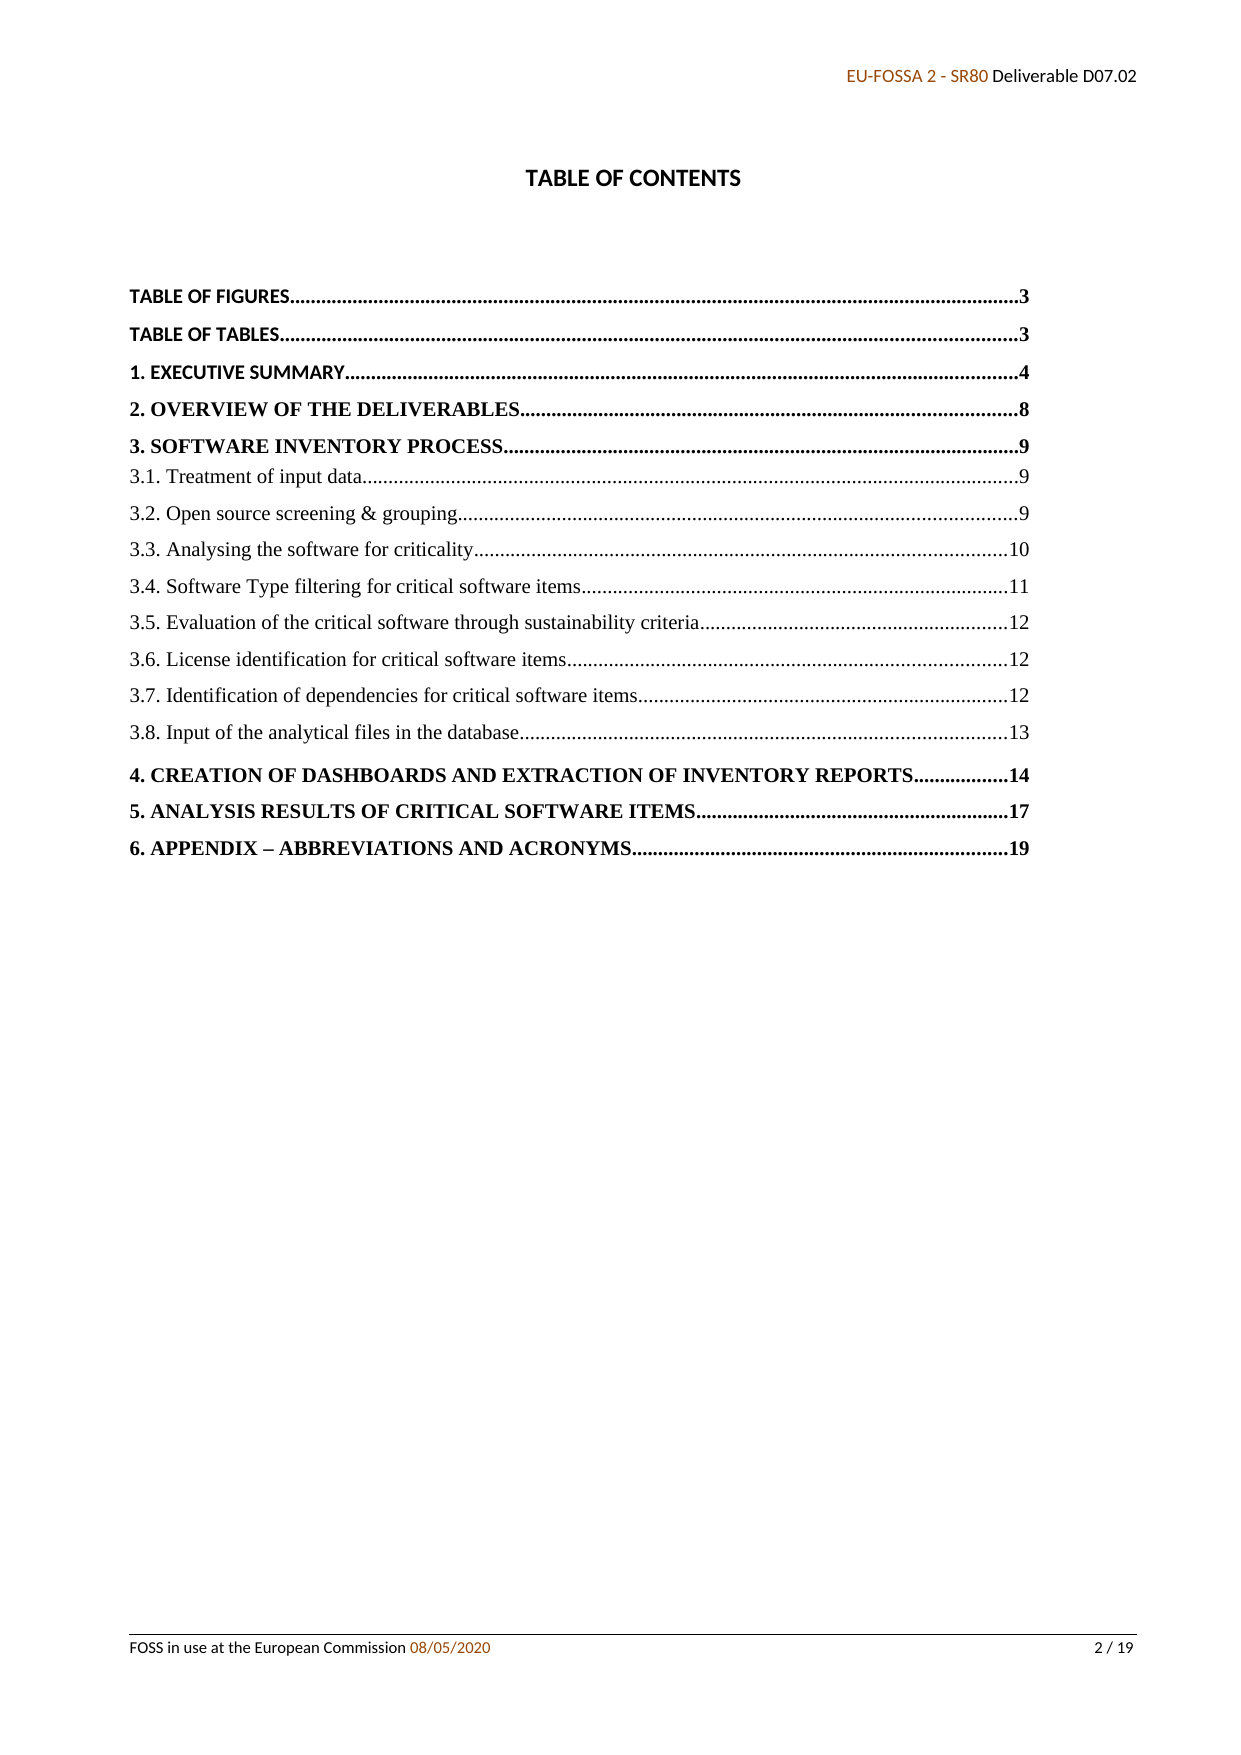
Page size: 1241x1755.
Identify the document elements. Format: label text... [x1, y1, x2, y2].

text 5. Analysis results of critical software items 17 [129, 799, 1062, 823]
text 1. Executive Summary 4 [129, 359, 1062, 384]
text 3.6. License identification for critical software items 12 [129, 647, 1062, 671]
text 4. Creation of dashboards and extraction of inventory reports 14 [129, 763, 1062, 787]
text 6. Appendix – Abbreviations and Acronyms 19 [129, 836, 1062, 860]
text 2. Overview of the Deliverables 8 [129, 397, 1062, 421]
subtitle TABLE OF CONTENTS [129, 162, 1137, 193]
text 3.1. Treatment of input data 9 [129, 464, 1062, 488]
text 3.5. Evaluation of the critical software through sustainability criteria 12 [129, 610, 1062, 634]
text 3. Software inventory process 9 [129, 434, 1062, 458]
text Table of tables 3 [129, 321, 1062, 347]
text 3.4. Software Type filtering for critical software items 11 [129, 574, 1062, 598]
text 3.7. Identification of dependencies for critical software items 12 [129, 683, 1062, 707]
text 3.2. Open source screening & grouping 9 [129, 501, 1062, 524]
text 3.8. Input of the analytical files in the database 13 [129, 720, 1062, 744]
text 3.3. Analysing the software for criticality 10 [129, 537, 1062, 561]
text Table of Figures 3 [129, 283, 1062, 309]
